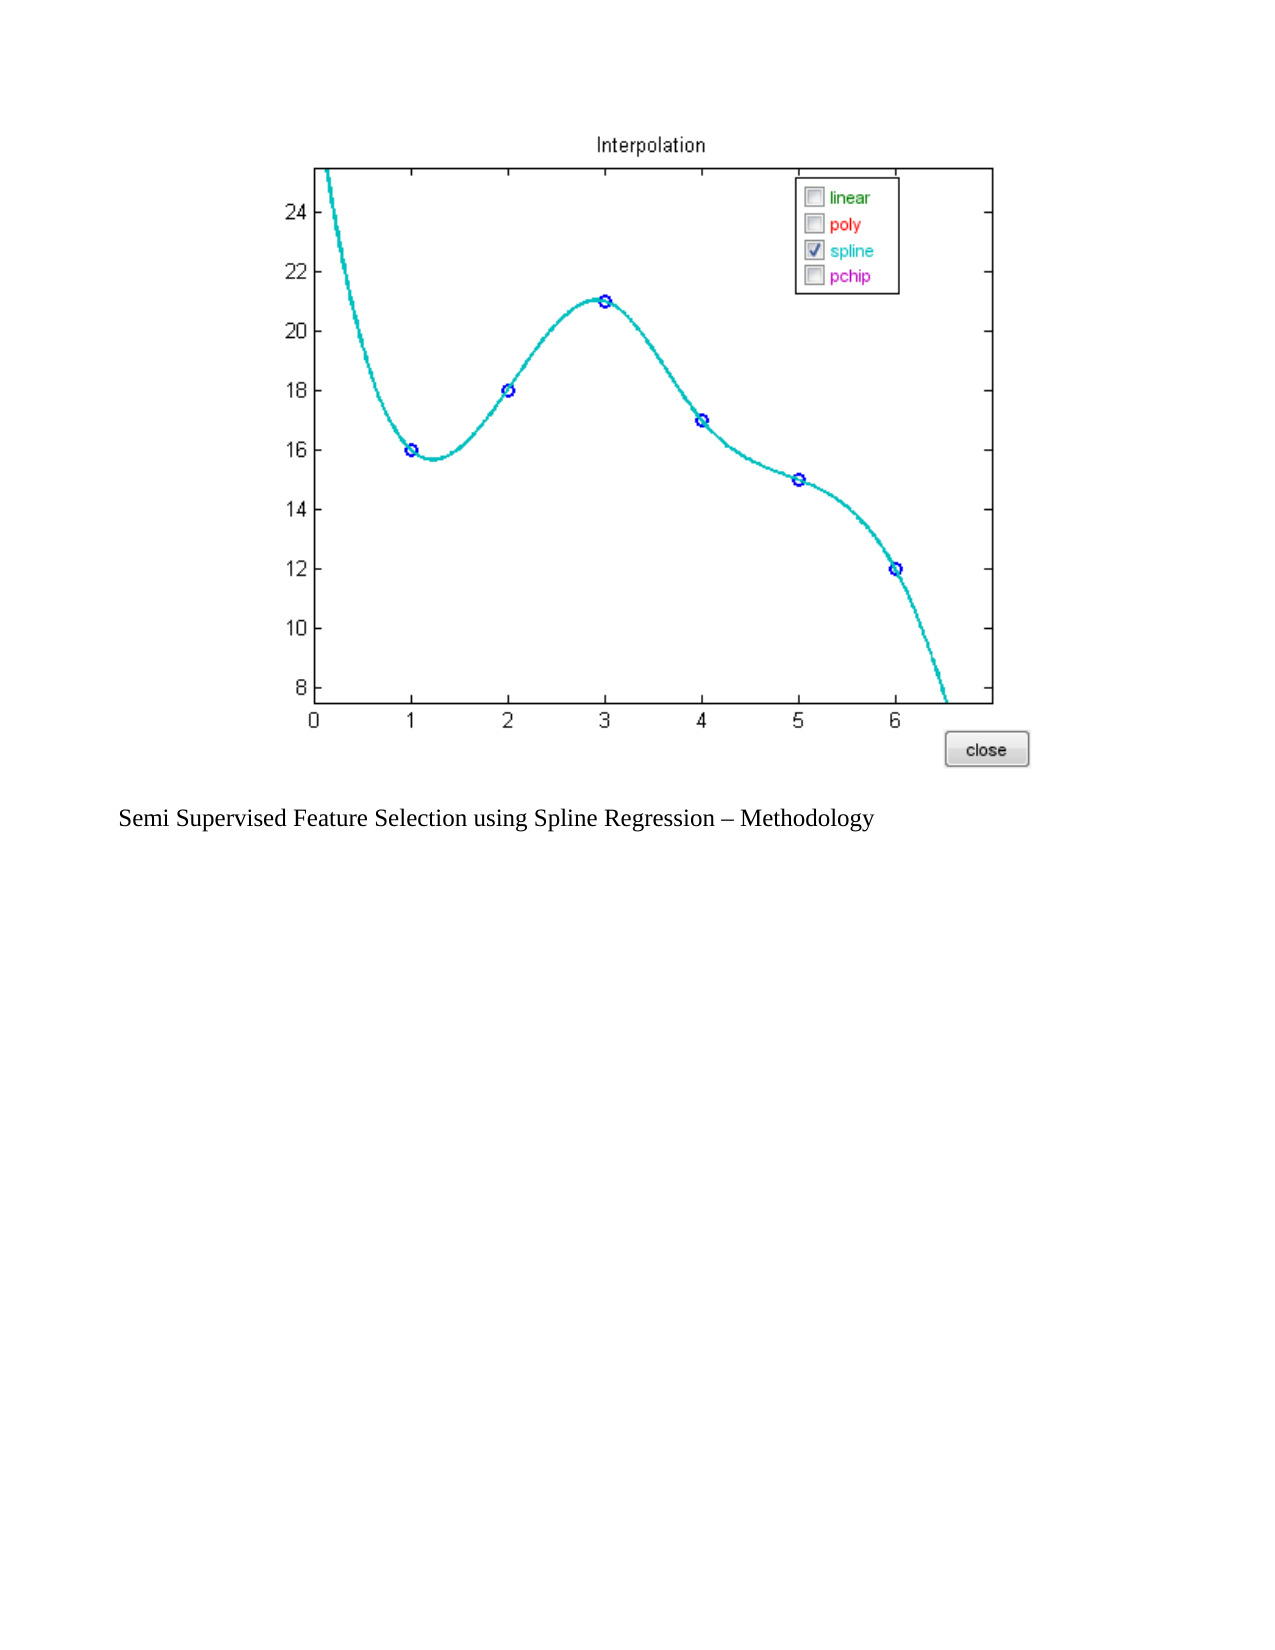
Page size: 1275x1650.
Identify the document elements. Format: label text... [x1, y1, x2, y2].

text Semi Supervised Feature Selection using Spline Regression – Methodology [118, 803, 1157, 832]
picture [200, 118, 1075, 775]
